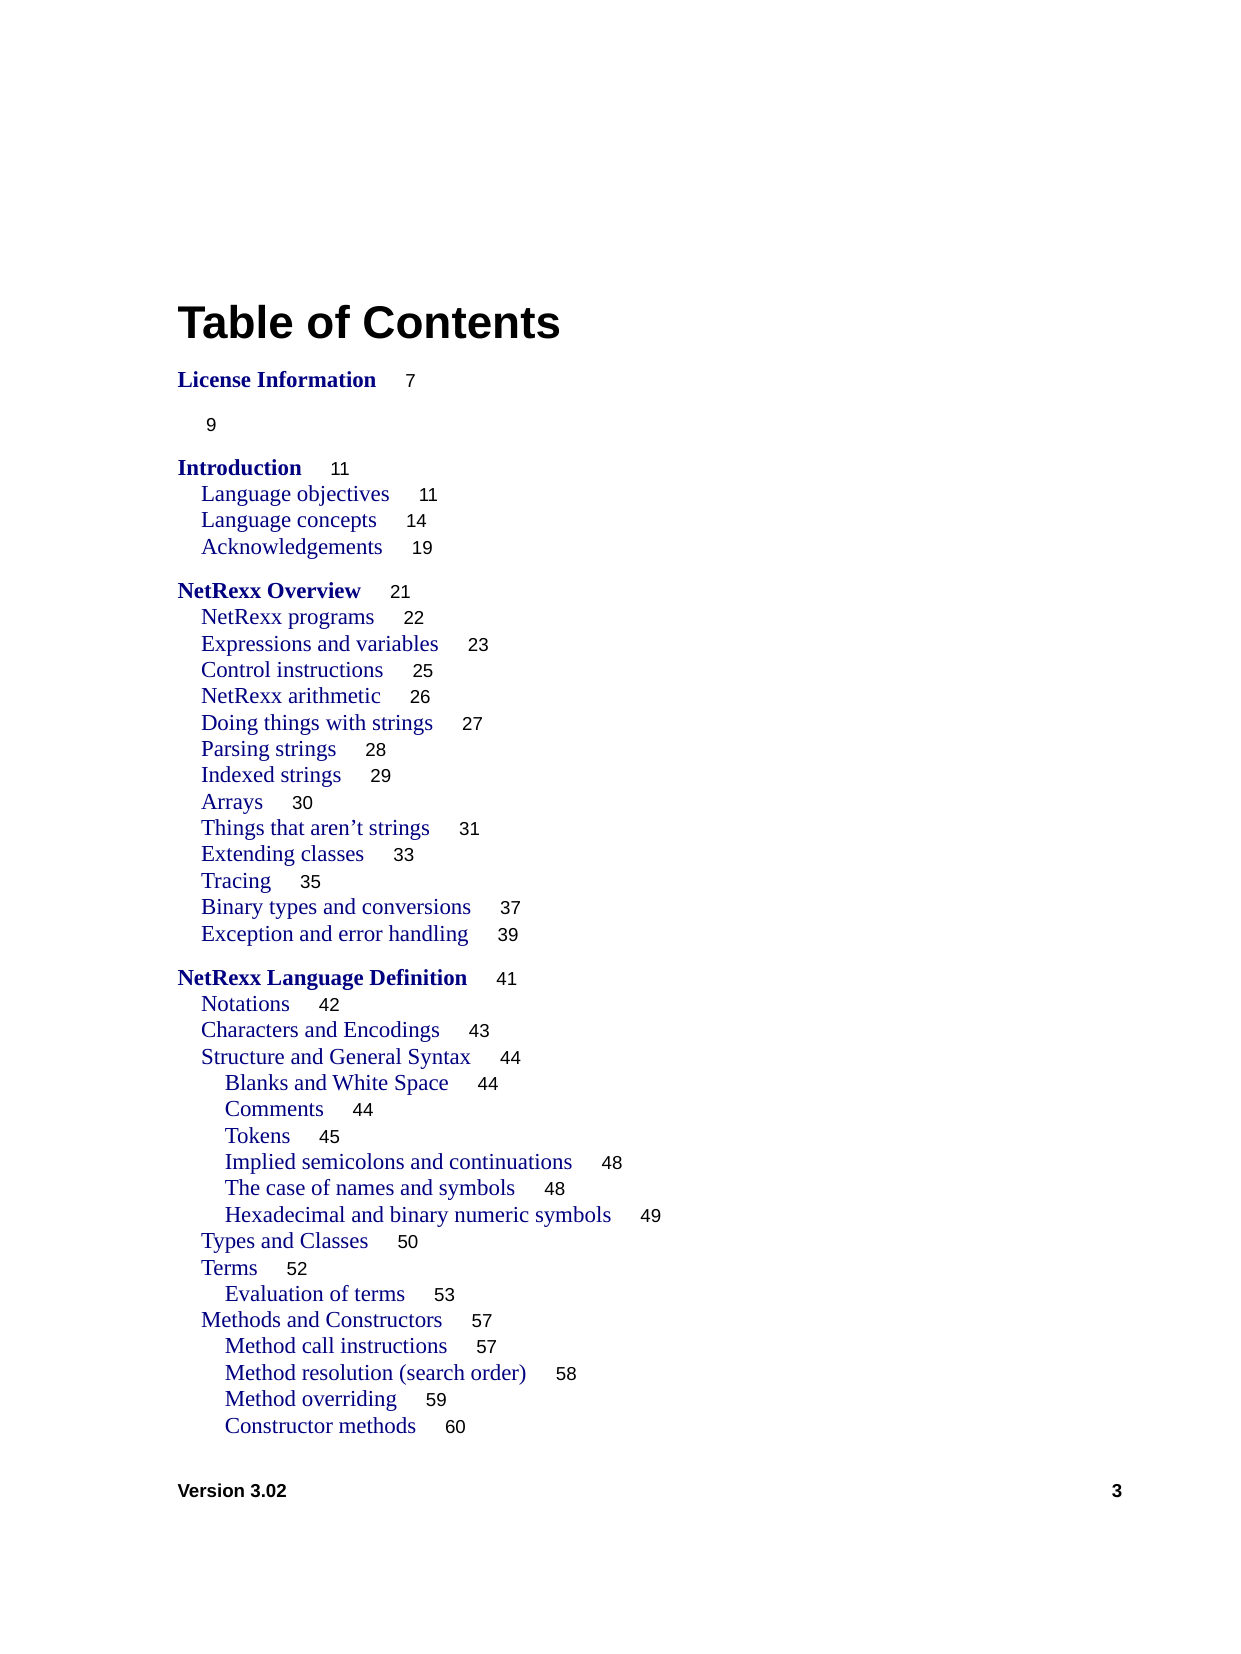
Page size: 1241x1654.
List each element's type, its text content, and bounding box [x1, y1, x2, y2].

text NetRexx Overview 21 [177, 577, 1122, 603]
text Hexadecimal and binary numeric symbols 49 [224, 1201, 1122, 1227]
text Blanks and White Space 44 [224, 1069, 1122, 1095]
text License Information 7 [177, 366, 1122, 392]
text Characters and Encodings 43 [201, 1016, 1122, 1043]
text Structure and General Syntax 44 [201, 1043, 1122, 1069]
text Introduction 11 [177, 454, 1122, 480]
text Expressions and variables 23 [201, 630, 1122, 656]
text Binary types and conversions 37 [201, 893, 1122, 919]
text Language objectives 11 [201, 480, 1122, 507]
text NetRexx arithmetic 26 [201, 682, 1122, 709]
text Method call instructions 57 [224, 1333, 1122, 1359]
text Doing things with strings 27 [201, 709, 1122, 735]
text Arrays 30 [201, 788, 1122, 814]
text NetRexx programs 22 [201, 603, 1122, 630]
text Methods and Constructors 57 [201, 1306, 1122, 1333]
text Tokens 45 [224, 1122, 1122, 1148]
text Things that aren’t strings 31 [201, 814, 1122, 841]
text Acknowledgements 19 [201, 533, 1122, 559]
text Exception and error handling 39 [201, 919, 1122, 946]
text Comments 44 [224, 1095, 1122, 1122]
text The case of names and symbols 48 [224, 1174, 1122, 1201]
text Evaluation of terms 53 [224, 1280, 1122, 1306]
text Terms 52 [201, 1253, 1122, 1280]
text Method resolution (search order) 58 [224, 1359, 1122, 1385]
text Notations 42 [201, 990, 1122, 1016]
text Tracing 35 [201, 867, 1122, 893]
text Extending classes 33 [201, 841, 1122, 867]
text Implied semicolons and continuations 48 [224, 1148, 1122, 1174]
text NetRexx Language Definition 41 [177, 964, 1122, 990]
text Parsing strings 28 [201, 735, 1122, 761]
text Types and Classes 50 [201, 1227, 1122, 1253]
text Constructor methods 60 [224, 1412, 1122, 1438]
text Control instructions 25 [201, 656, 1122, 682]
text Indexed strings 29 [201, 761, 1122, 788]
subtitle Table of Contents [177, 295, 1122, 348]
text Method overriding 59 [224, 1385, 1122, 1412]
text 9 [177, 410, 1122, 436]
text Language concepts 14 [201, 507, 1122, 533]
